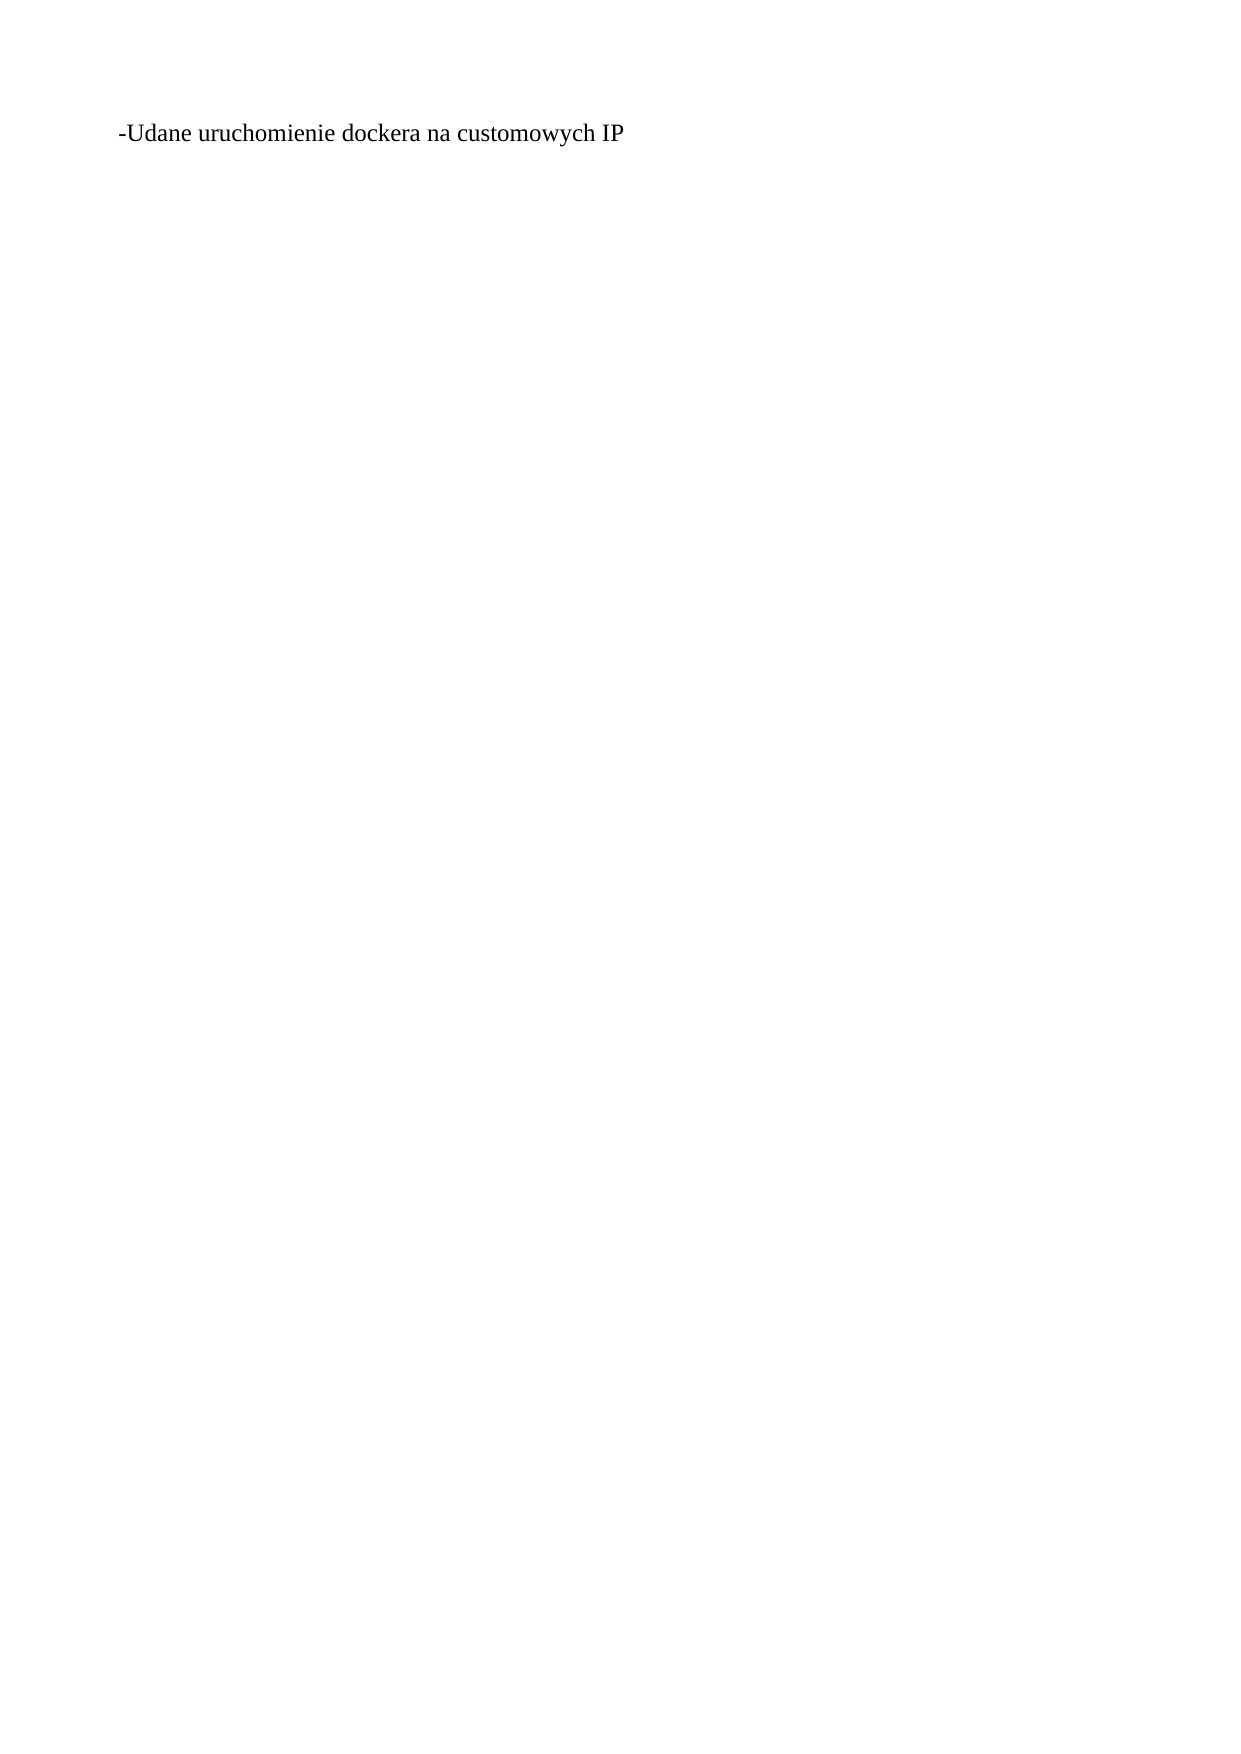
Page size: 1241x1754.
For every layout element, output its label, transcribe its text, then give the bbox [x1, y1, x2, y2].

text -Udane uruchomienie dockera na customowych IP [118, 118, 1122, 147]
